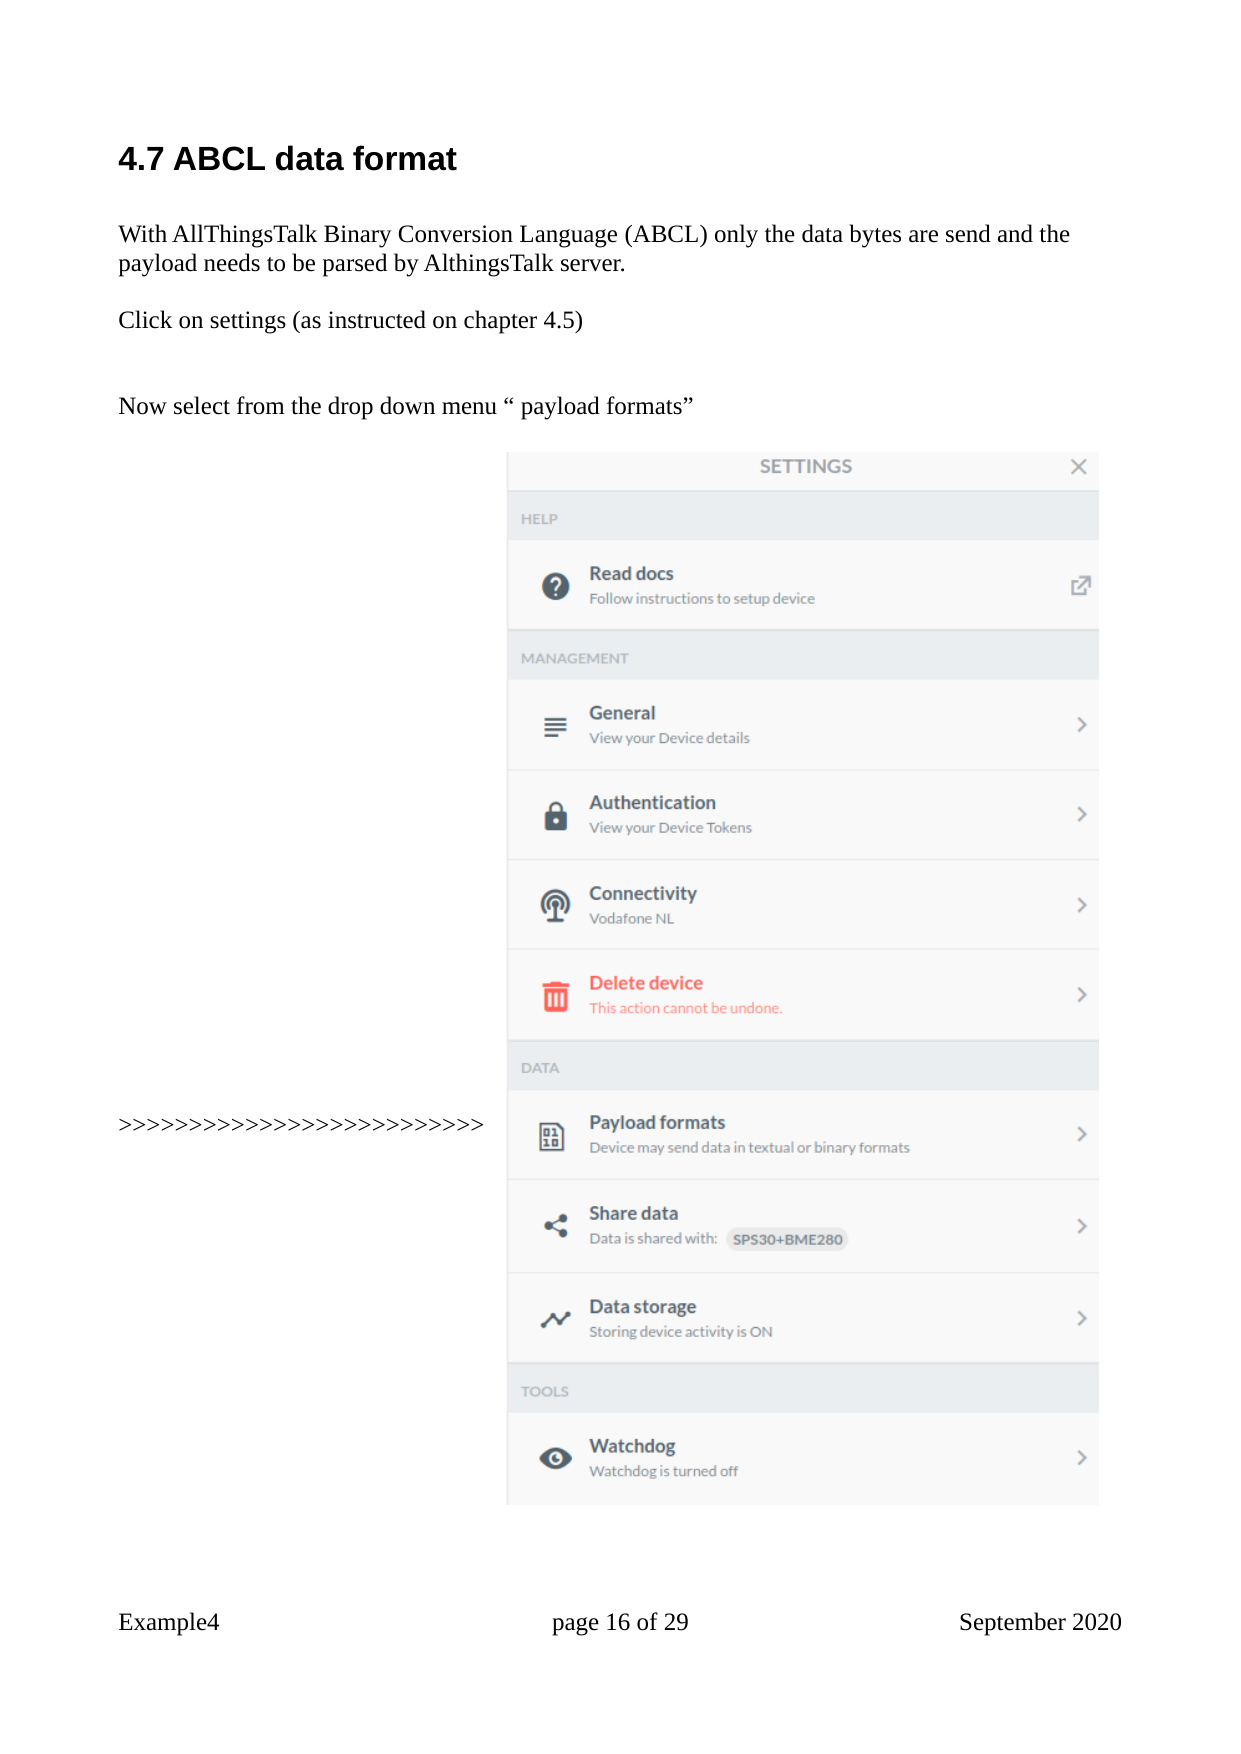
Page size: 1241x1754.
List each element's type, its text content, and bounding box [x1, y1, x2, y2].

subtitle 4.7 ABCL data format [118, 139, 1122, 178]
text Click on settings (as instructed on chapter 4.5) [118, 305, 1122, 334]
text Now select from the drop down menu “ payload formats” [118, 391, 1122, 420]
text With AllThingsTalk Binary Conversion Language ​(ABCL) only the data bytes are send and the payload needs to be parsed by AlthingsTalk server. [118, 219, 1122, 276]
text >>>>>>>>>>>>>>>>>>>>>>>>>> [118, 1110, 506, 1139]
text [1099, 1110, 1122, 1139]
picture [506, 452, 1099, 1505]
